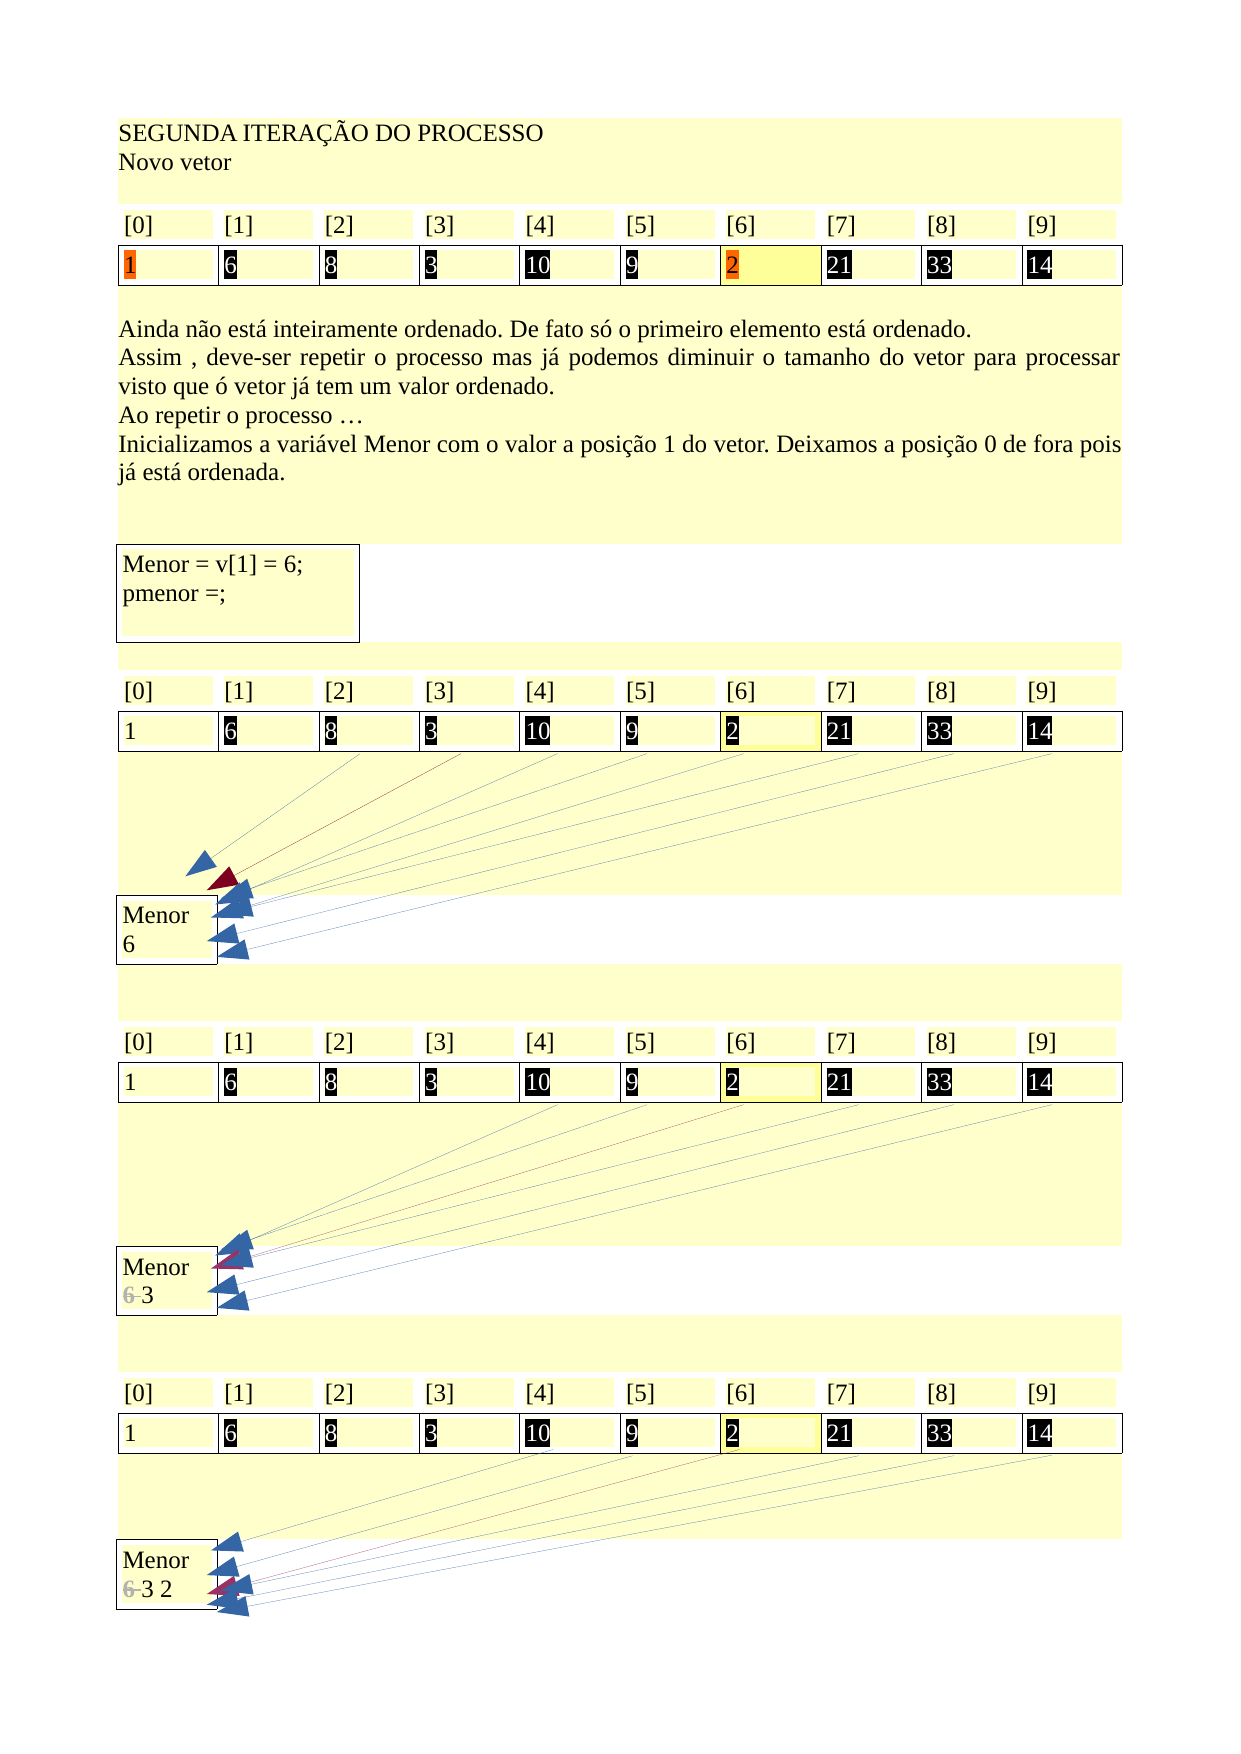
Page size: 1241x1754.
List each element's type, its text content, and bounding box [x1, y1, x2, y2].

table_header 3 [420, 1414, 519, 1453]
text Novo vetor [118, 147, 1122, 176]
table_header 2 [721, 1063, 821, 1102]
table_header 9 [621, 1063, 720, 1102]
table_header 2 [721, 1414, 821, 1453]
table_header Menor = v[1] = 6; pmenor =; [117, 545, 359, 642]
table_header Menor 6 3 [117, 1247, 217, 1315]
text SEGUNDA ITERAÇÃO DO PROCESSO [118, 118, 1122, 147]
table_header [3] [419, 1021, 519, 1062]
text Assim , deve-ser repetir o processo mas já podemos diminuir o tamanho do vetor para processar visto que ó vetor já tem um valor ordenado. [118, 342, 1122, 400]
table_header [7] [821, 1373, 921, 1413]
table_header [4] [520, 204, 620, 244]
table_header 1 [119, 712, 218, 751]
table_header [3] [419, 204, 519, 244]
table_header [0] [118, 204, 218, 244]
table_header [5] [620, 1021, 720, 1062]
table_header 21 [822, 712, 921, 751]
table_header 6 [219, 1414, 319, 1453]
table_header [1] [219, 1021, 319, 1062]
table_header 2 [721, 712, 821, 751]
table_header 8 [320, 246, 419, 285]
table_header 1 [119, 1063, 218, 1102]
table_header [1] [219, 670, 319, 711]
table_header 3 [420, 712, 519, 751]
table_header 9 [621, 1414, 720, 1453]
table_header 33 [922, 1414, 1022, 1453]
table_header 3 [420, 246, 519, 285]
table_header [2] [319, 204, 419, 244]
table_header Menor 6 [117, 896, 217, 964]
table_header 14 [1023, 712, 1122, 751]
table_header [3] [419, 670, 519, 711]
table_header 6 [219, 246, 319, 285]
table_header [9] [1022, 1021, 1122, 1062]
table_header [2] [319, 670, 419, 711]
table_header [6] [720, 670, 821, 711]
table_header [7] [821, 204, 921, 244]
table_header [6] [720, 204, 821, 244]
table_header 9 [621, 246, 720, 285]
table_header [6] [720, 1373, 821, 1413]
table_header [0] [118, 1373, 218, 1413]
table_header 6 [219, 1063, 319, 1102]
table_header [8] [921, 1373, 1022, 1413]
table_header [5] [620, 670, 720, 711]
table_header [5] [620, 204, 720, 244]
table_header 10 [520, 712, 620, 751]
table_header 21 [822, 246, 921, 285]
table_header [3] [419, 1373, 519, 1413]
table_header 21 [822, 1063, 921, 1102]
table_header [0] [118, 670, 218, 711]
table_header 8 [320, 1063, 419, 1102]
table_header [6] [720, 1021, 821, 1062]
table_header 1 [119, 246, 218, 285]
table_header [4] [520, 1021, 620, 1062]
table_header [2] [319, 1021, 419, 1062]
text Ainda não está inteiramente ordenado. De fato só o primeiro elemento está ordenado. [118, 314, 1122, 342]
table_header [5] [620, 1373, 720, 1413]
table_header 33 [922, 1063, 1022, 1102]
table_header 10 [520, 246, 620, 285]
text Ao repetir o processo … [118, 400, 1122, 429]
table_header 9 [621, 712, 720, 751]
table_header [1] [219, 204, 319, 244]
table_header Menor 6 3 2 [117, 1540, 217, 1608]
table_header 14 [1023, 1414, 1122, 1453]
table_header [0] [118, 1021, 218, 1062]
table_header [1] [219, 1373, 319, 1413]
table_header [4] [520, 670, 620, 711]
table_header 8 [320, 1414, 419, 1453]
table_header [9] [1022, 204, 1122, 244]
table_header 33 [922, 246, 1022, 285]
table_header [4] [520, 1373, 620, 1413]
table_header 10 [520, 1063, 620, 1102]
table_header 10 [520, 1414, 620, 1453]
table_header [8] [921, 670, 1022, 711]
table_header [9] [1022, 670, 1122, 711]
table_header [8] [921, 1021, 1022, 1062]
table_header 33 [922, 712, 1022, 751]
table_header 2 [721, 246, 821, 285]
table_header 21 [822, 1414, 921, 1453]
table_header 6 [219, 712, 319, 751]
table_header [9] [1022, 1373, 1122, 1413]
table_header [2] [319, 1373, 419, 1413]
table_header [7] [821, 670, 921, 711]
table_header 3 [420, 1063, 519, 1102]
table_header 14 [1023, 246, 1122, 285]
text Inicializamos a variável Menor com o valor a posição 1 do vetor. Deixamos a posição 0 de fora pois já está ordenada. [118, 429, 1122, 486]
table_header 1 [119, 1414, 218, 1453]
table_header [8] [921, 204, 1022, 244]
table_header 8 [320, 712, 419, 751]
table_header [7] [821, 1021, 921, 1062]
table_header 14 [1023, 1063, 1122, 1102]
